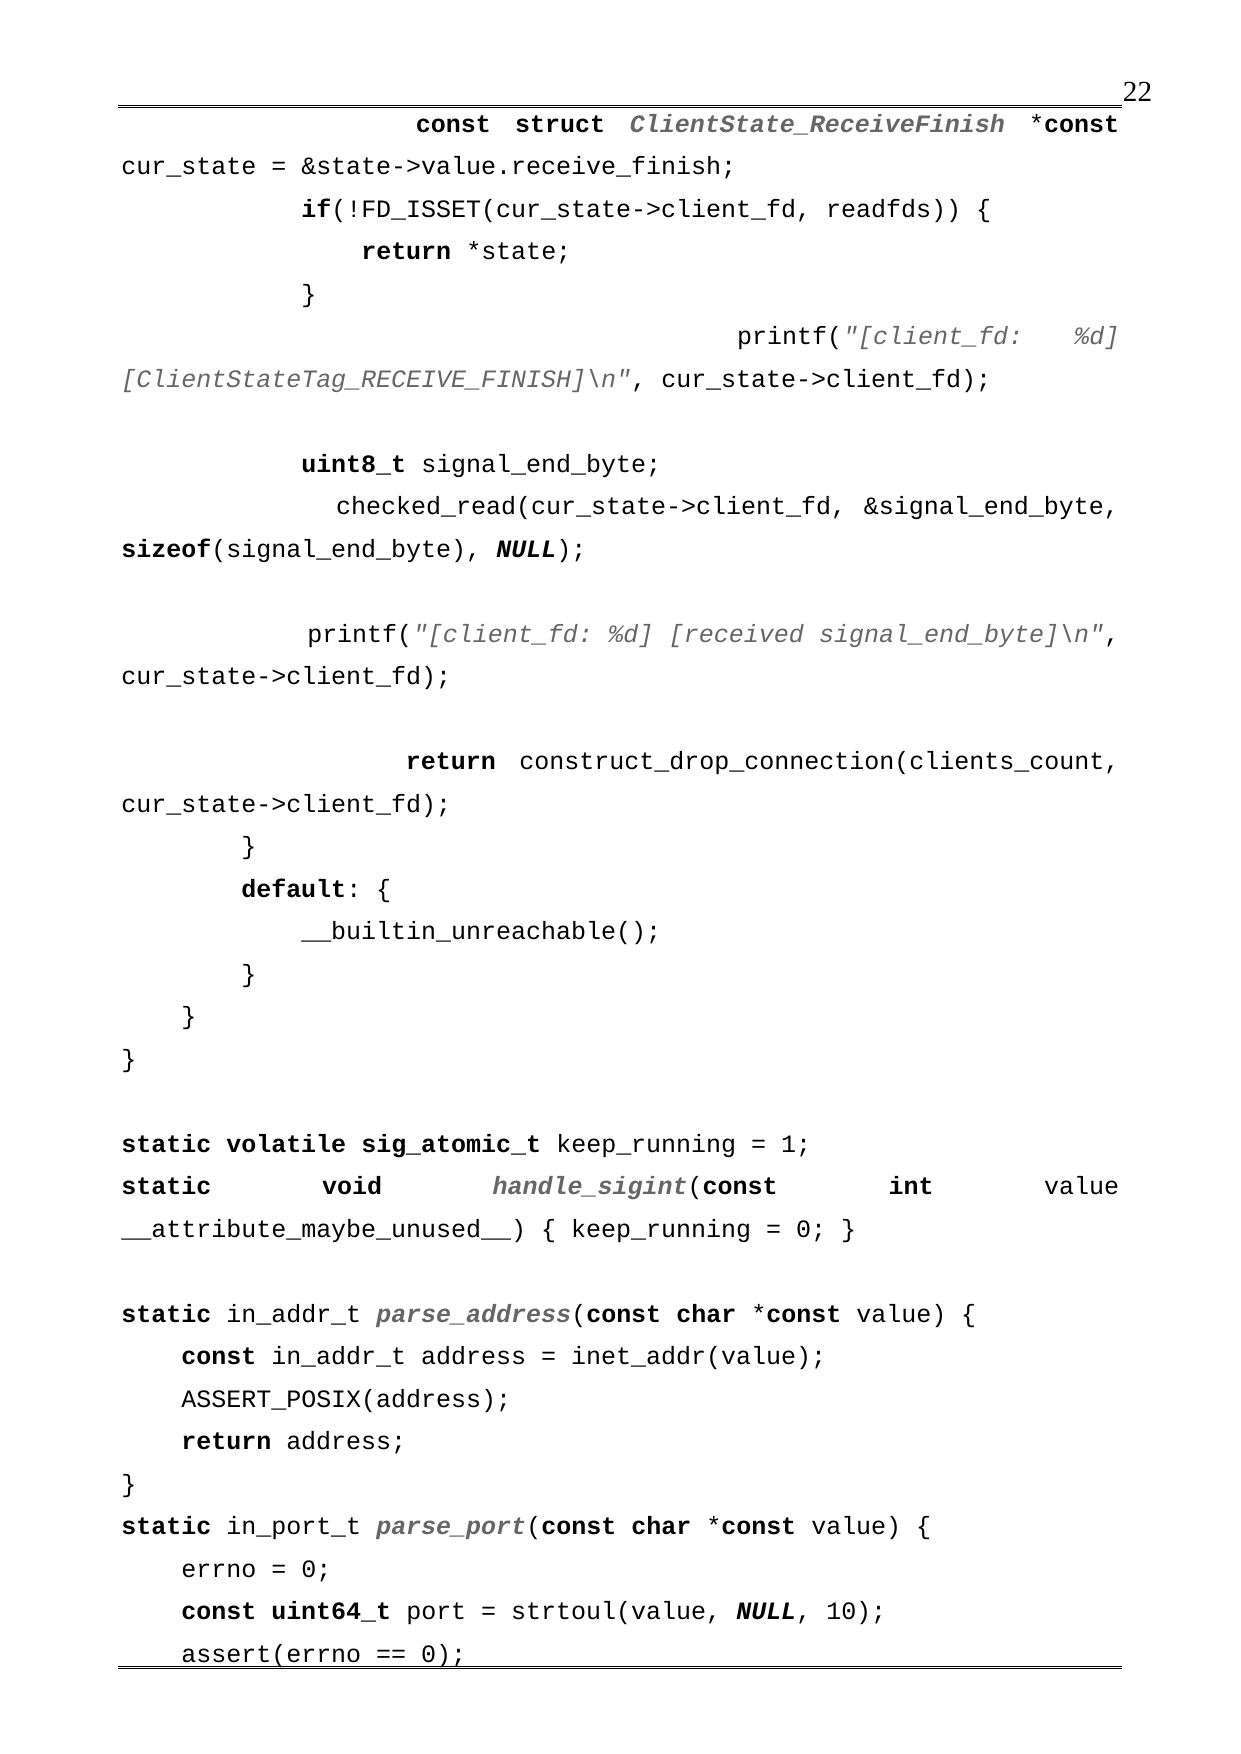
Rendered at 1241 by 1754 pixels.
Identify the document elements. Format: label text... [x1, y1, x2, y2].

text static in_port_t parse_port(const char *const value) { [118, 1508, 1122, 1542]
text static in_addr_t parse_address(const char *const value) { [118, 1295, 1122, 1329]
text } [118, 1040, 1122, 1074]
text ASSERT_POSIX(address); [118, 1380, 1122, 1414]
text } [118, 828, 1122, 862]
text return address; [118, 1423, 1122, 1457]
text const in_addr_t address = inet_addr(value); [118, 1338, 1122, 1372]
text return *state; [118, 233, 1122, 267]
text const uint64_t port = strtoul(value, NULL, 10); [118, 1593, 1122, 1627]
text default: { [118, 870, 1122, 904]
text __builtin_unreachable(); [118, 913, 1122, 947]
text if(!FD_ISSET(cur_state->client_fd, readfds)) { [118, 190, 1122, 224]
text static volatile sig_atomic_t keep_running = 1; [118, 1125, 1122, 1159]
text printf("[client_fd: %d] [received signal_end_byte]\n", cur_state->client_fd); [118, 615, 1122, 692]
text checked_read(cur_state->client_fd, &signal_end_byte, sizeof(signal_end_byte), NULL); [118, 488, 1122, 564]
text } [118, 955, 1122, 989]
text return construct_drop_connection(clients_count, cur_state->client_fd); [118, 743, 1122, 819]
text printf("[client_fd: %d] [ClientStateTag_RECEIVE_FINISH]\n", cur_state->client_fd); [118, 318, 1122, 394]
text const struct ClientState_ReceiveFinish *const cur_state = &state->value.receive_finish; [118, 108, 1122, 182]
text uint8_t signal_end_byte; [118, 445, 1122, 479]
text } [118, 275, 1122, 309]
text errno = 0; [118, 1550, 1122, 1584]
text static void handle_sigint(const int value __attribute_maybe_unused__) { keep_running = 0; } [118, 1168, 1122, 1244]
text } [118, 998, 1122, 1032]
text assert(errno == 0); [118, 1635, 1122, 1666]
text } [118, 1465, 1122, 1499]
